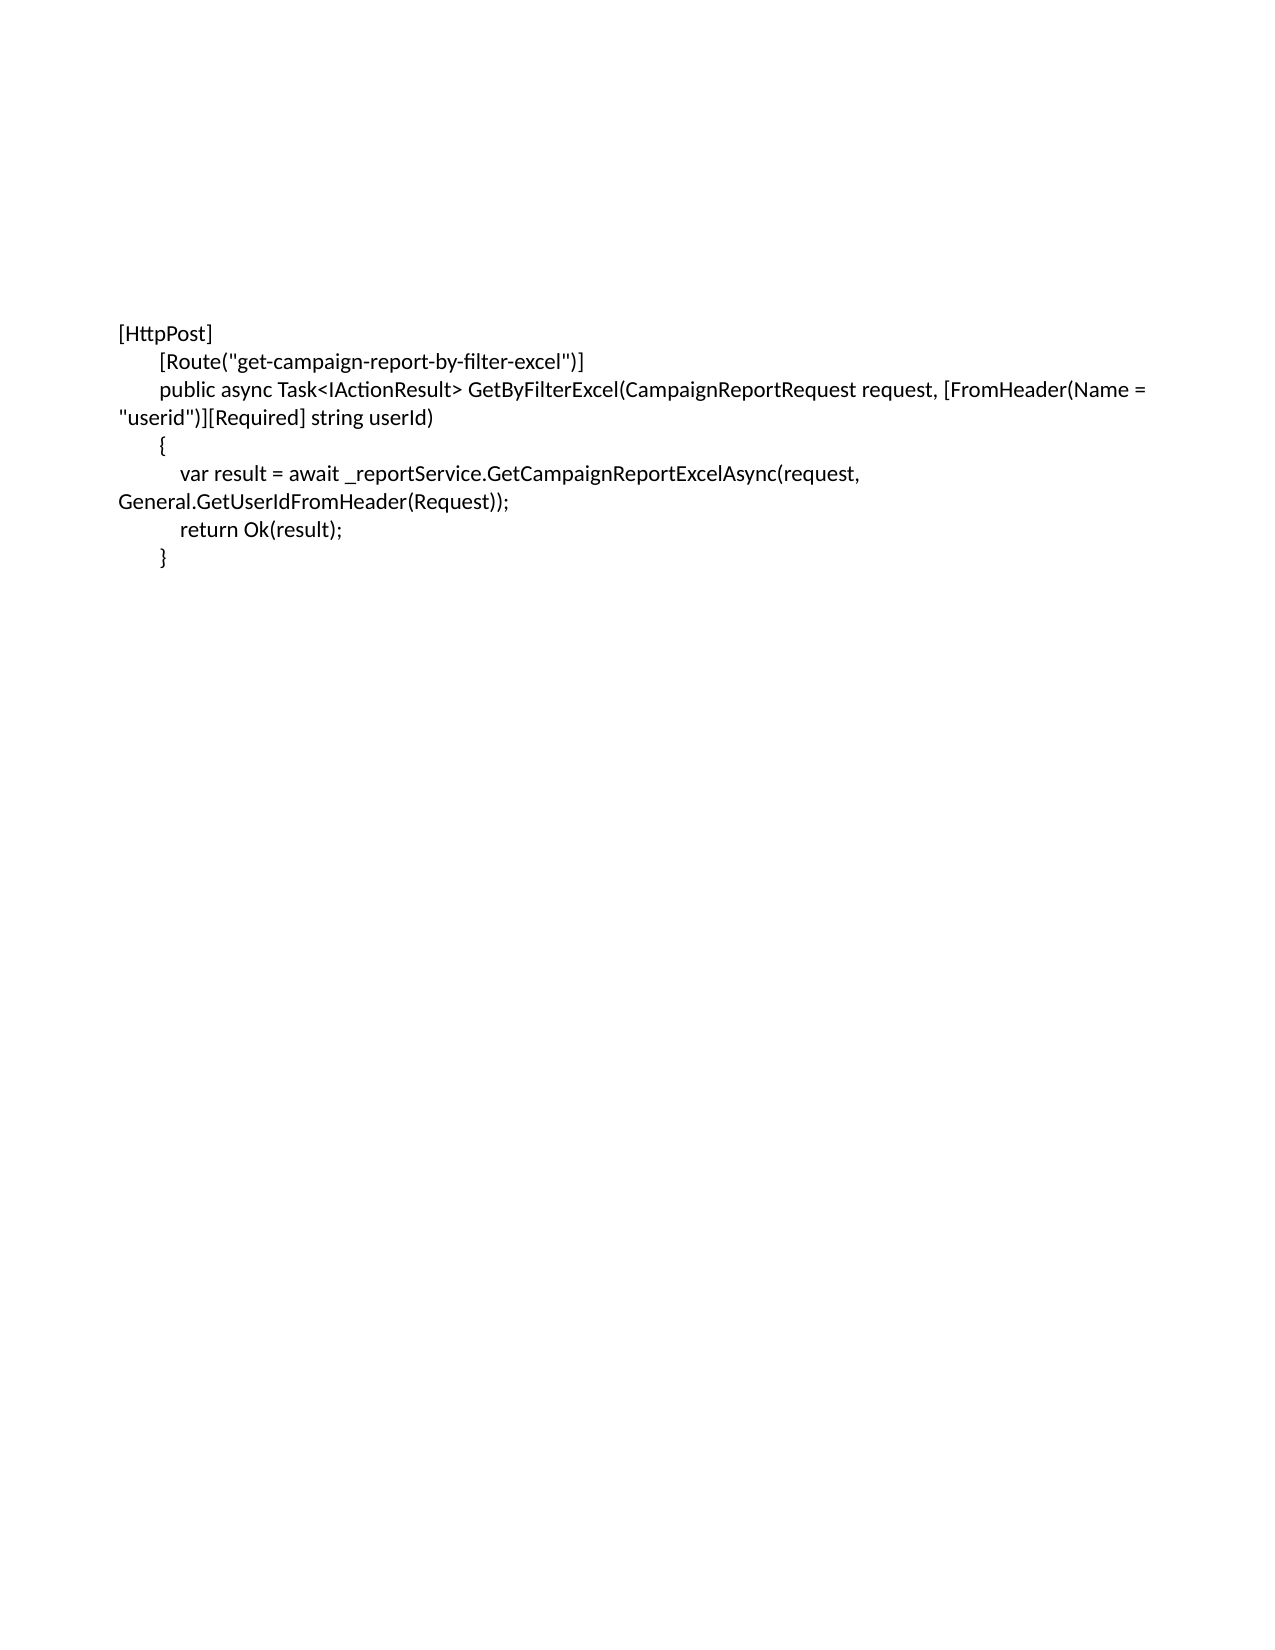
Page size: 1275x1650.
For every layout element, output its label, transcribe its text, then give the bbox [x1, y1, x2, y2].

text [HttpPost] [118, 319, 1157, 347]
text [Route("get-campaign-report-by-filter-excel")] [118, 347, 1157, 375]
text var result = await _reportService.GetCampaignReportExcelAsync(request, General.GetUserIdFromHeader(Request)); [118, 459, 1157, 516]
text { [118, 431, 1157, 459]
text public async Task<IActionResult> GetByFilterExcel(CampaignReportRequest request, [FromHeader(Name = "userid")][Required] string userId) [118, 375, 1157, 431]
text } [118, 543, 1157, 572]
text return Ok(result); [118, 516, 1157, 543]
